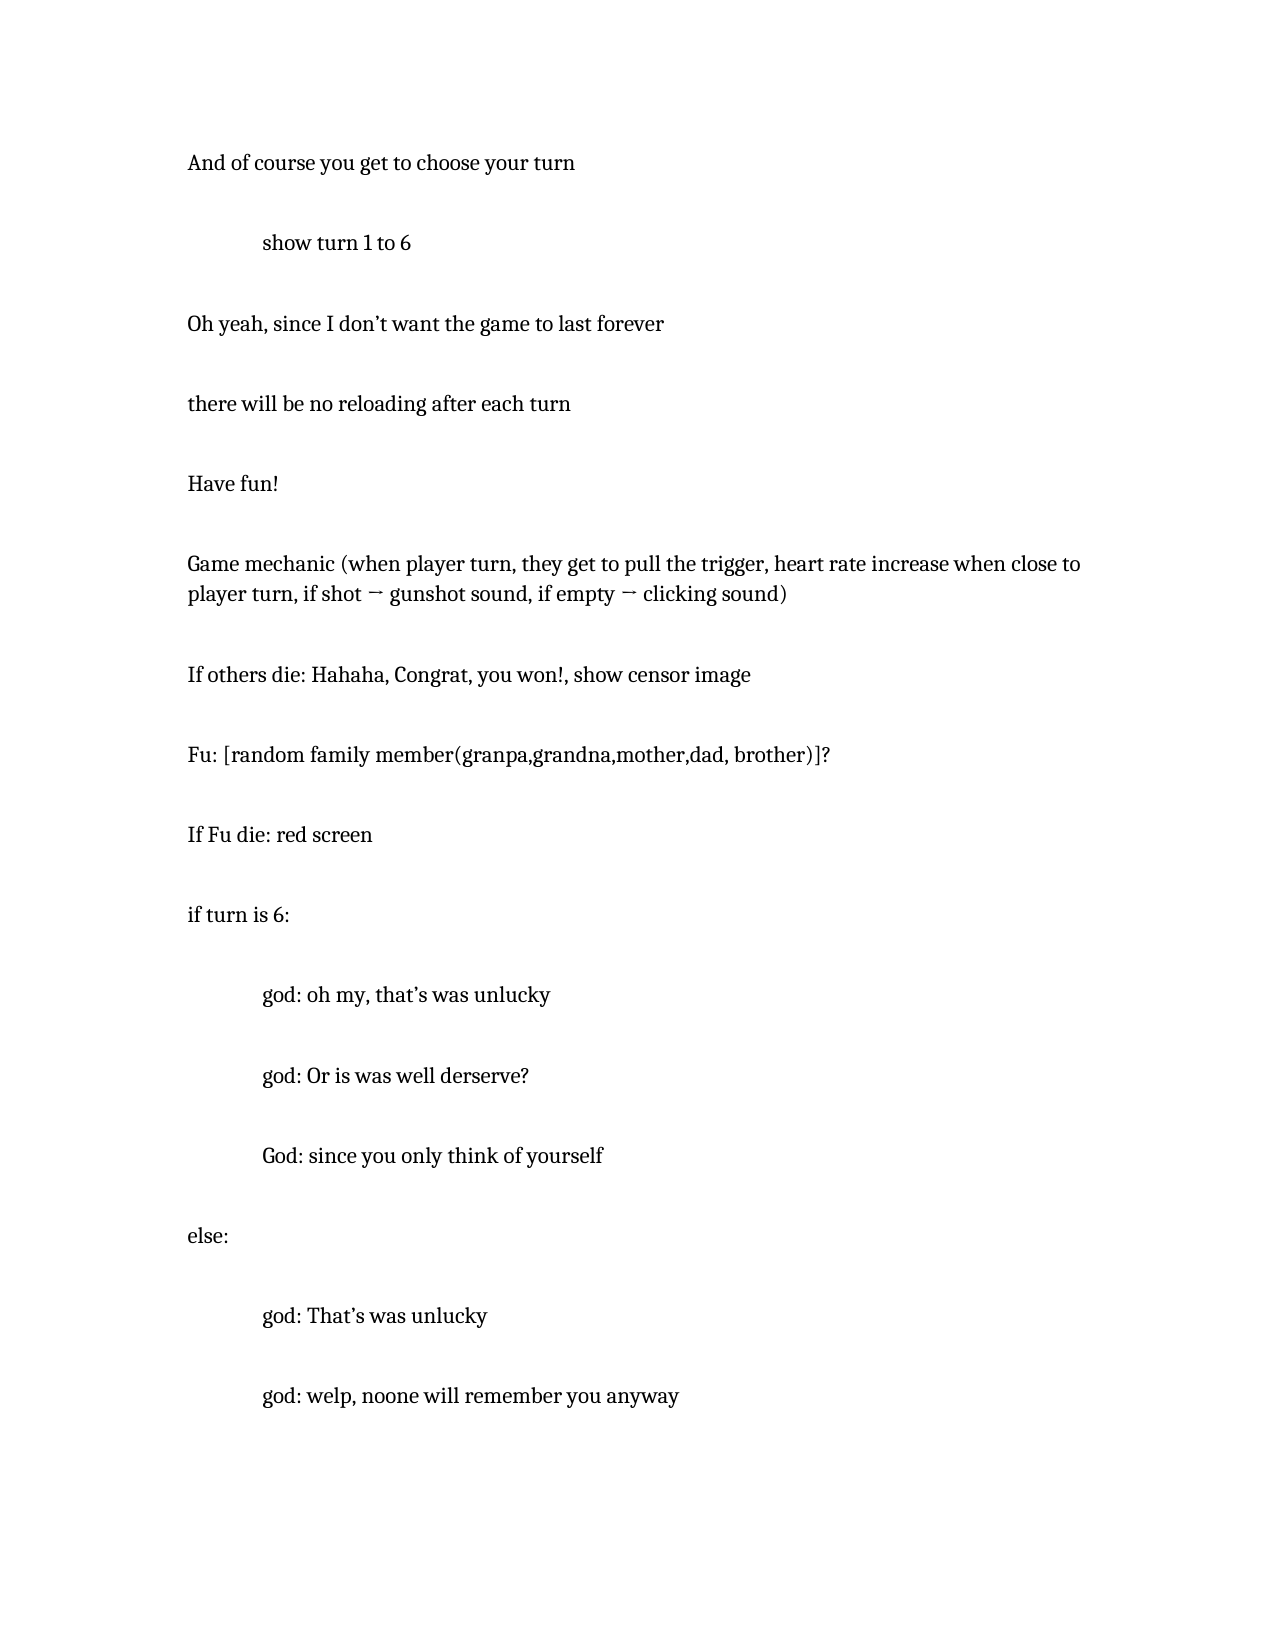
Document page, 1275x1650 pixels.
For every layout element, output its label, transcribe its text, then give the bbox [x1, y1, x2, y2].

text god: That’s was unlucky [187, 1303, 1087, 1329]
text god: Or is was well derserve? [187, 1062, 1087, 1089]
text else: [187, 1223, 1087, 1249]
text Game mechanic (when player turn, they get to pull the trigger, heart rate increase when close to player turn, if shot → gunshot sound, if empty → clicking sound) [187, 551, 1087, 608]
text there will be no reloading after each turn [187, 391, 1087, 417]
text And of course you get to choose your turn [187, 150, 1087, 176]
text god: oh my, that’s was unlucky [187, 982, 1087, 1009]
text if turn is 6: [187, 902, 1087, 928]
text If Fu die: red screen [187, 822, 1087, 848]
text show turn 1 to 6 [187, 230, 1087, 257]
text Oh yeah, since I don’t want the game to last forever [187, 310, 1087, 337]
text Have fun! [187, 471, 1087, 497]
text If others die: Hahaha, Congrat, you won!, show censor image [187, 661, 1087, 688]
text Fu: [random family member(granpa,grandna,mother,dad, brother)]? [187, 742, 1087, 768]
text God: since you only think of yourself [187, 1143, 1087, 1169]
text god: welp, noone will remember you anyway [187, 1383, 1087, 1410]
